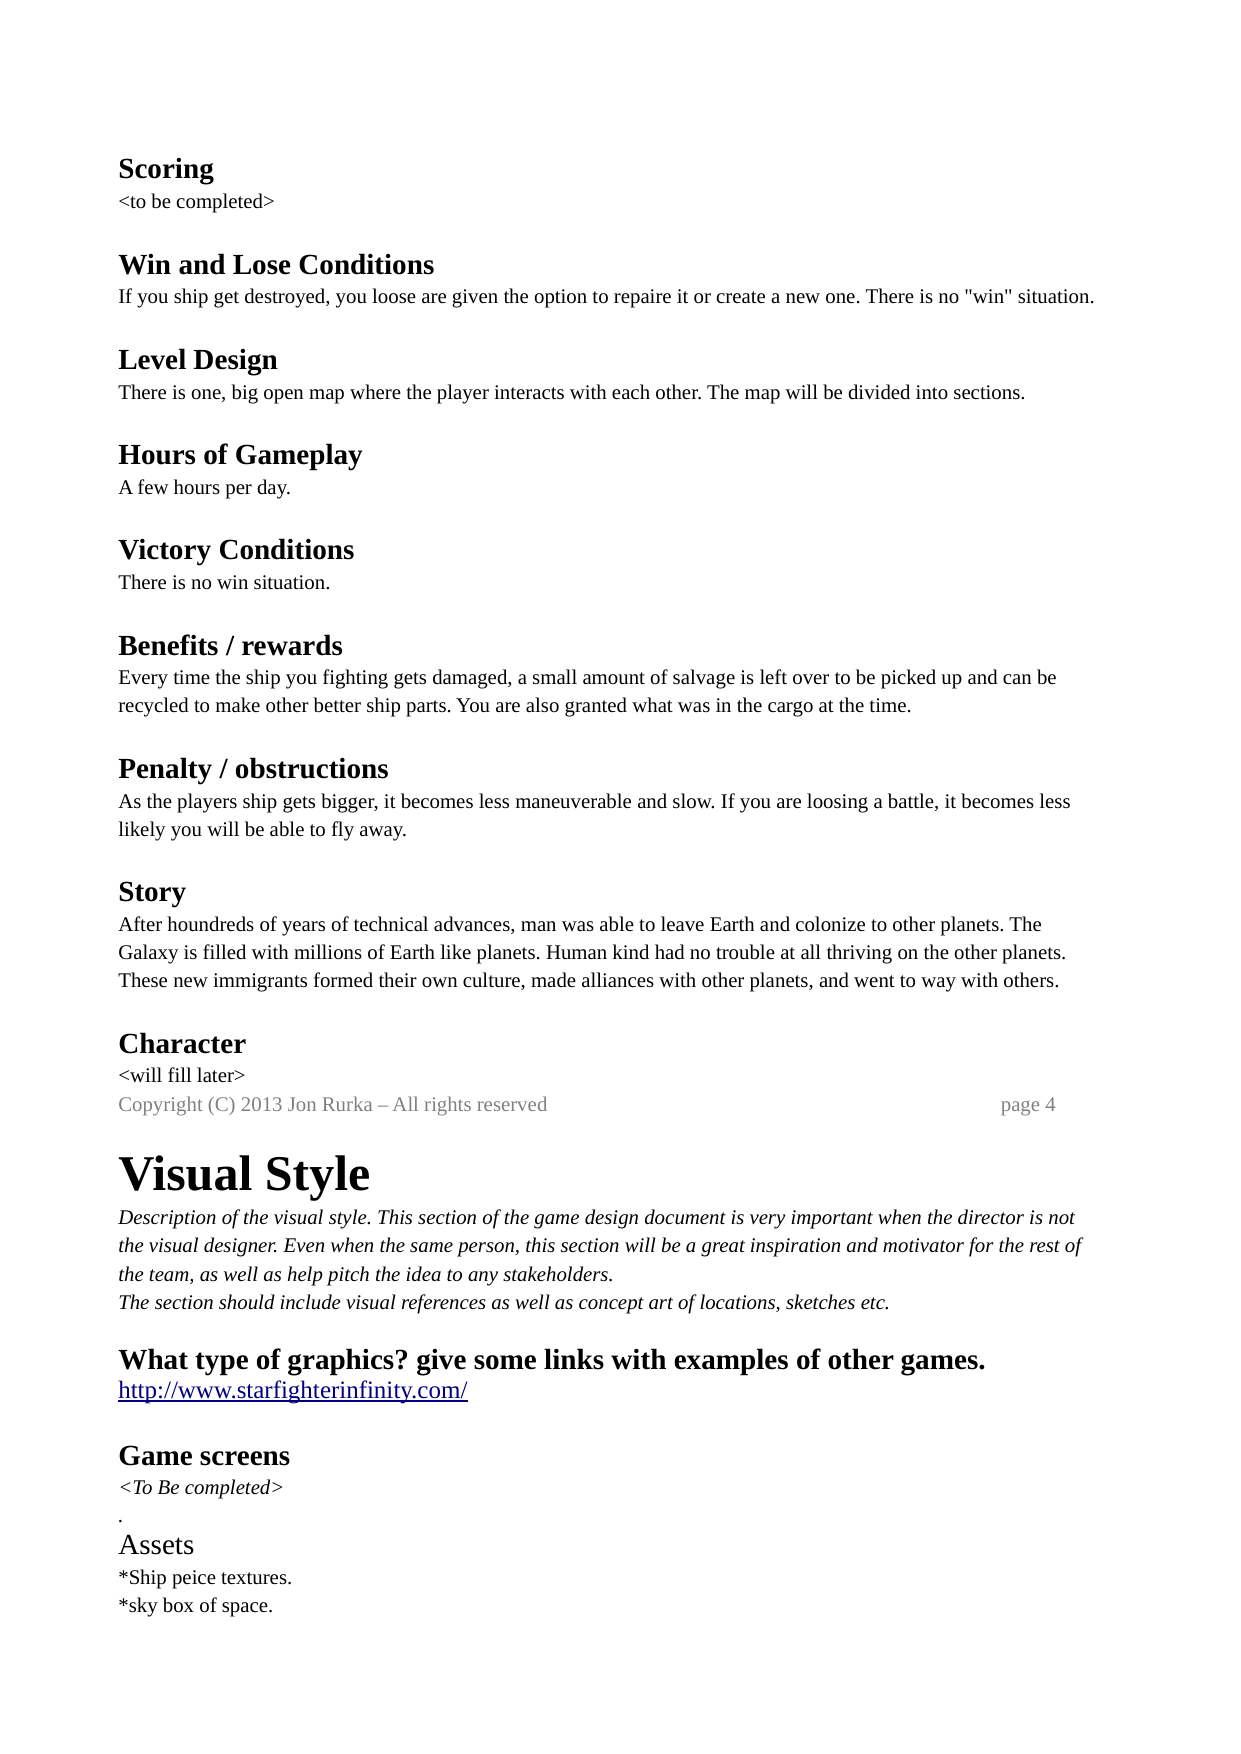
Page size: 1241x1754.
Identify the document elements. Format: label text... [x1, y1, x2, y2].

text Penalty / obstructions As the players ship gets bigger, it becomes less maneuverable and slow. If you are loosing a battle, it becomes less likely you will be able to fly away. [118, 717, 1106, 841]
text Story After houndreds of years of technical advances, man was able to leave Earth and colonize to other planets. The Galaxy is filled with millions of Earth like planets. Human kind had no trouble at all thriving on the other planets. These new immigrants formed their own culture, made alliances with other planets, and went to way with others. [118, 841, 1106, 992]
text Game screens <To Be completed> [118, 1404, 1106, 1499]
text http://www.starfighterinfinity.com/ [118, 1375, 1106, 1404]
text Character [118, 992, 1106, 1059]
text *Ship peice textures. [118, 1561, 1106, 1589]
text *sky box of space. [118, 1589, 1106, 1617]
text Benefits / rewards Every time the ship you fighting gets damaged, a small amount of salvage is left over to be picked up and can be recycled to make other better ship parts. You are also granted what was in the cargo at the time. [118, 594, 1106, 717]
text Win and Lose Conditions If you ship get destroyed, you loose are given the option to repaire it or create a new one. There is no "win" situation. [118, 213, 1106, 308]
text Scoring <to be completed> [118, 118, 1106, 213]
text Visual Style Description of the visual style. This section of the game design document is very important when the director is not the visual designer. Even when the same person, this section will be a great inspiration and motivator for the rest of the team, as well as help pitch the idea to any stakeholders. The section should include visual references as well as concept art of locations, sketches etc. [118, 1116, 1106, 1314]
text Level Design There is one, big open map where the player interacts with each other. The map will be divided into sections. [118, 308, 1106, 404]
text . Assets [118, 1499, 1106, 1561]
text <will fill later> Copyright (C) 2013 Jon Rurka – All rights reserved page 4 [118, 1059, 1106, 1116]
text Victory Conditions There is no win situation. [118, 499, 1106, 594]
text What type of graphics? give some links with examples of other games. [118, 1314, 1106, 1375]
text Hours of Gameplay A few hours per day. [118, 404, 1106, 499]
